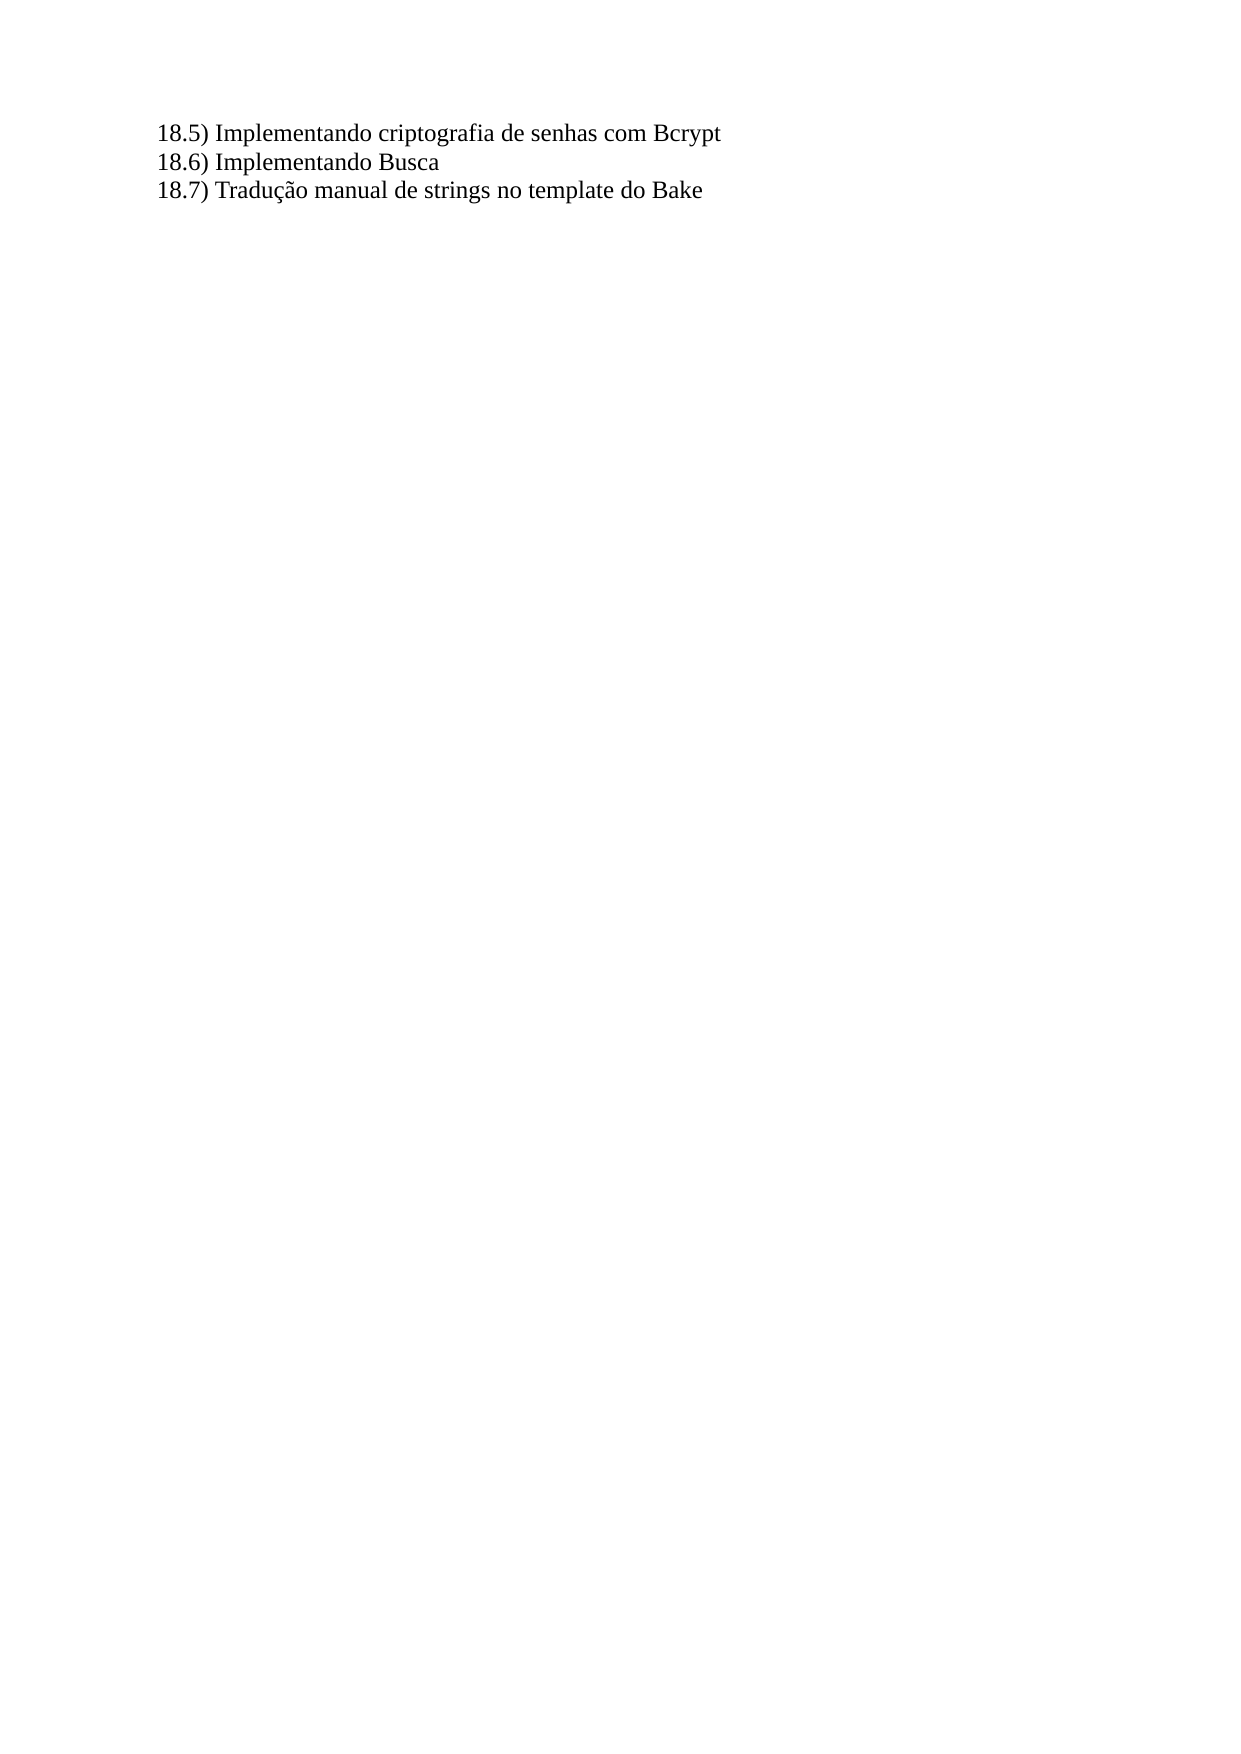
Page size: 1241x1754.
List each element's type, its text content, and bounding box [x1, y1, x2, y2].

text 18.5) Implementando criptografia de senhas com Bcrypt 18.6) Implementando Busca 18.7) Tradução manual de strings no template do Bake [118, 118, 1122, 262]
